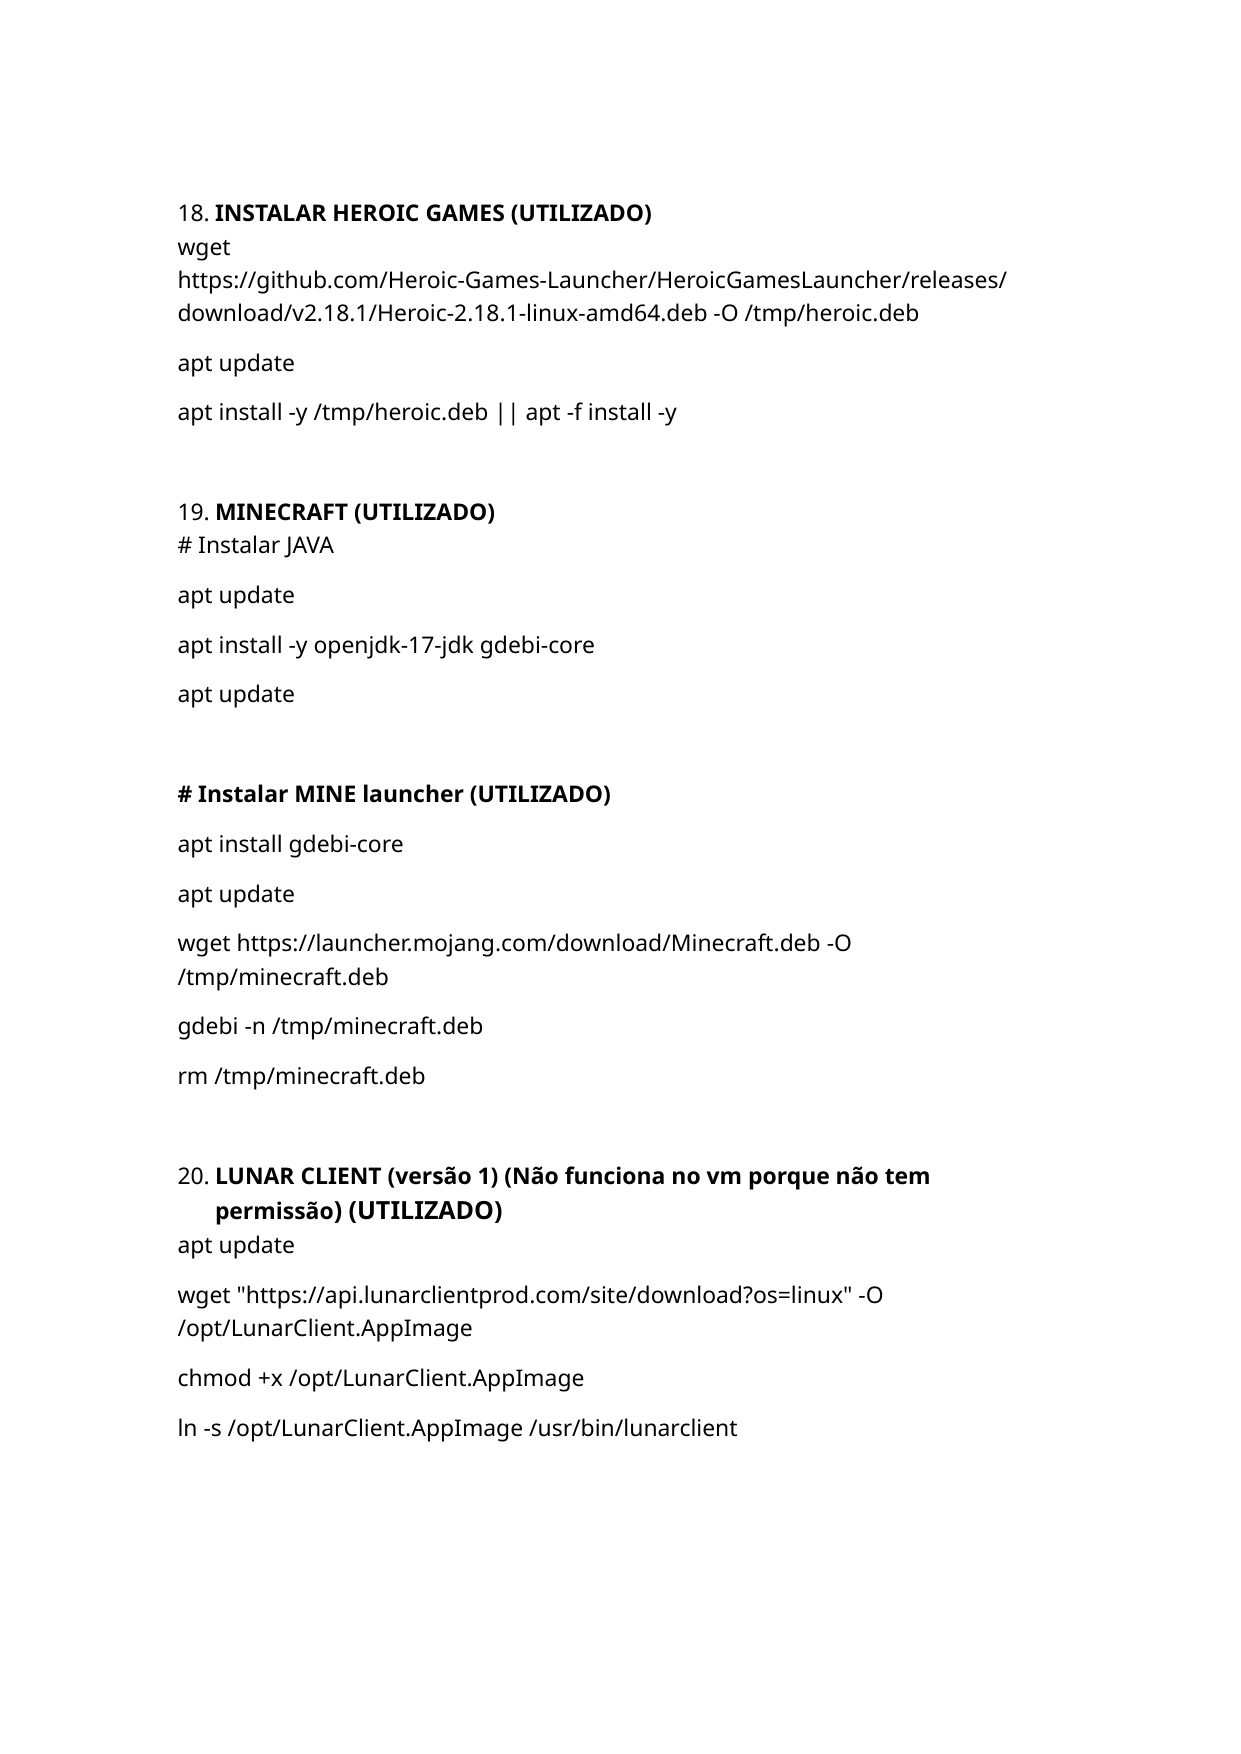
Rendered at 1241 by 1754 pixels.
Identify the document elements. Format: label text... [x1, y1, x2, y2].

text apt update [177, 1229, 1063, 1260]
text wget https://launcher.mojang.com/download/Minecraft.deb -O /tmp/minecraft.deb [177, 927, 1063, 992]
text wget https://github.com/Heroic-Games-Launcher/HeroicGamesLauncher/releases/download/v2.18.1/Heroic-2.18.1-linux-amd64.deb -O /tmp/heroic.deb [177, 231, 1063, 328]
text wget "https://api.lunarclientprod.com/site/download?os=linux" -O /opt/LunarClient.AppImage [177, 1279, 1063, 1343]
text apt update [177, 678, 1063, 710]
text # Instalar JAVA [177, 529, 1063, 560]
text ln -s /opt/LunarClient.AppImage /usr/bin/lunarclient [177, 1411, 1063, 1443]
text apt install -y /tmp/heroic.deb || apt -f install -y [177, 396, 1063, 428]
text apt update [177, 579, 1063, 610]
text apt install -y openjdk-17-jdk gdebi-core [177, 629, 1063, 660]
list MINECRAFT (UTILIZADO) [177, 496, 1063, 527]
text apt install gdebi-core [177, 828, 1063, 859]
text apt update [177, 347, 1063, 378]
text rm /tmp/minecraft.deb [177, 1060, 1063, 1091]
list INSTALAR HEROIC GAMES (UTILIZADO) [177, 197, 1063, 229]
text apt update [177, 878, 1063, 909]
text # Instalar MINE launcher (UTILIZADO) [177, 778, 1063, 809]
text chmod +x /opt/LunarClient.AppImage [177, 1362, 1063, 1393]
list LUNAR CLIENT (versão 1) (Não funciona no vm porque não tem permissão) (UTILIZADO) [177, 1160, 1063, 1227]
text gdebi -n /tmp/minecraft.deb [177, 1010, 1063, 1042]
